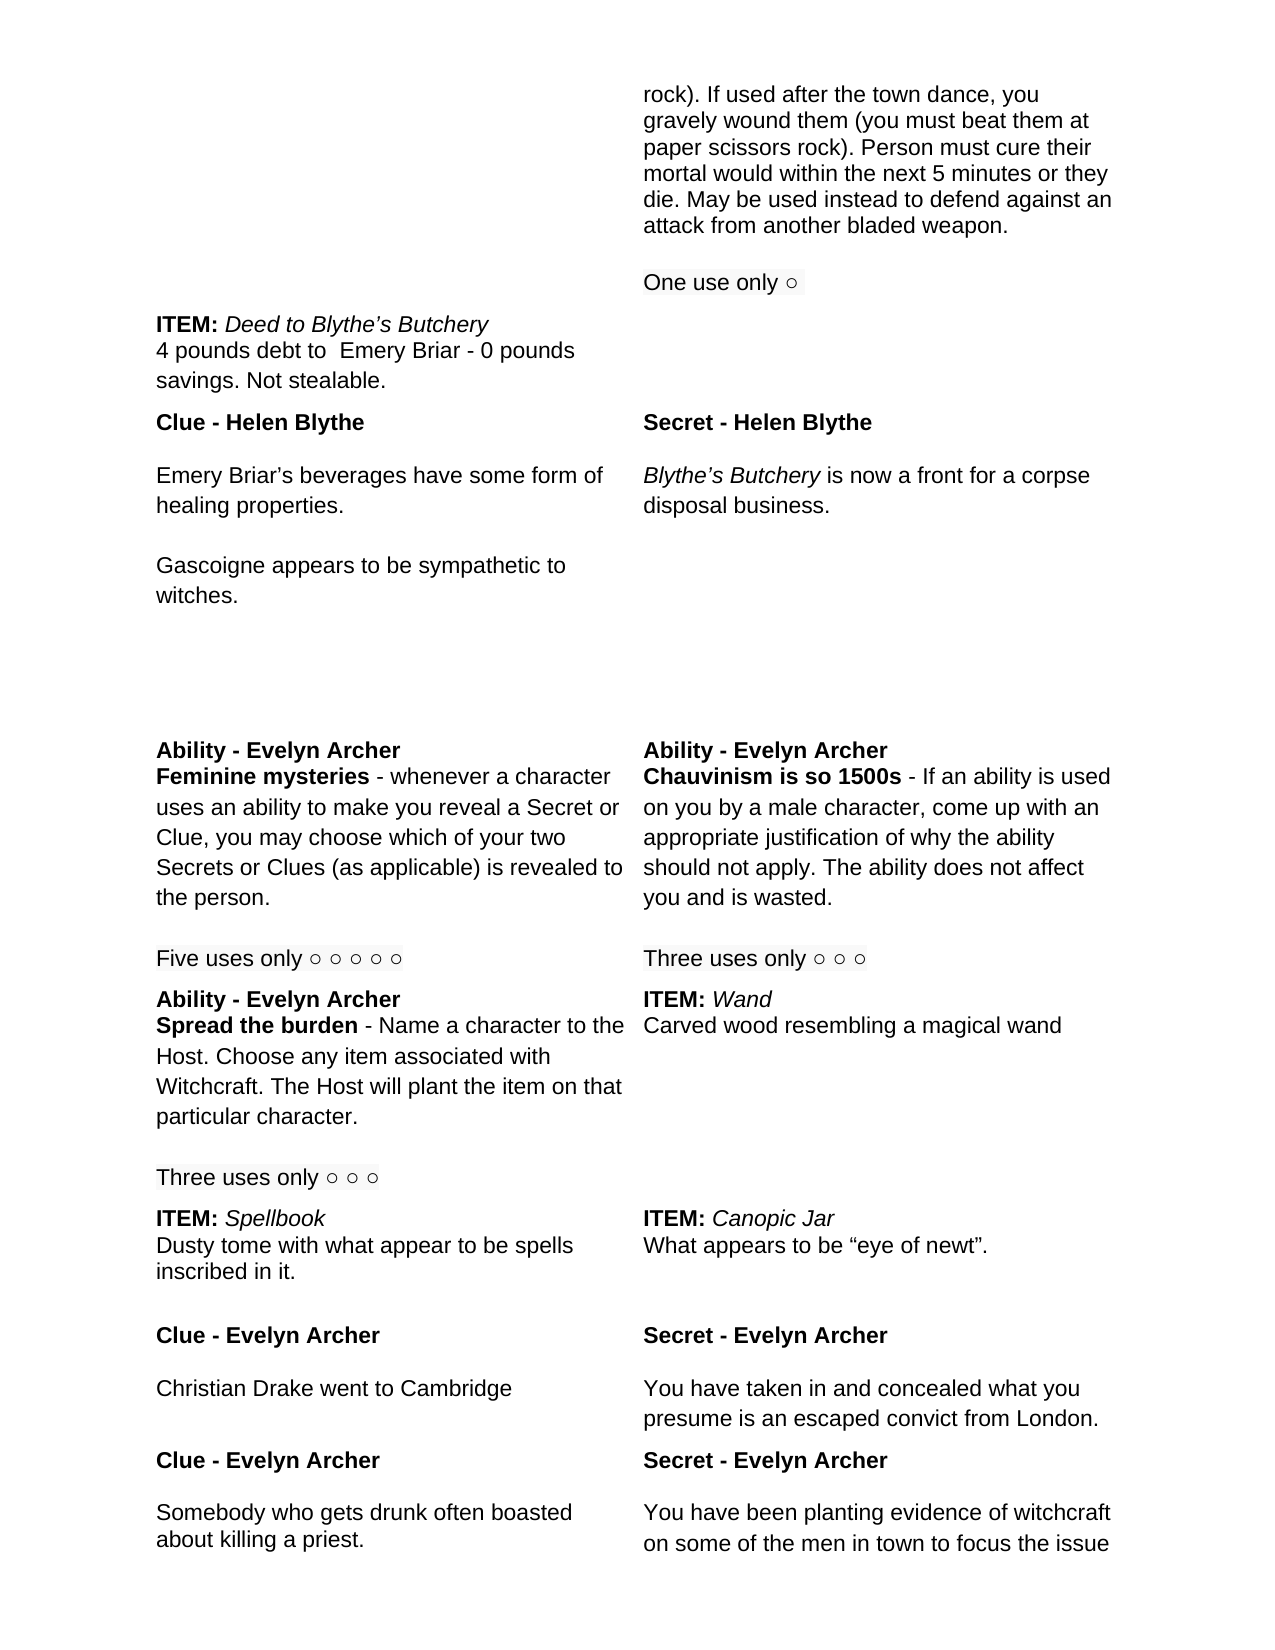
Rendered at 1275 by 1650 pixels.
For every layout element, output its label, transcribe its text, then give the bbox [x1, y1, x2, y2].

table_cell ITEM: Wand Carved wood resembling a magical wand [638, 980, 1125, 1199]
table_cell Secret - Evelyn Archer You have taken in and concealed what you presume is an escaped convict from London. [638, 1316, 1125, 1441]
table_cell [150, 75, 637, 305]
table_cell rock). If used after the town dance, you gravely wound them (you must beat them at paper scissors rock). Person must cure their mortal would within the next 5 minutes or they die. May be used instead to defend against an attack from another bladed weapon. One use only ○ [638, 75, 1125, 305]
table_cell ITEM: Spellbook Dusty tome with what appear to be spells inscribed in it. [150, 1200, 637, 1316]
table_header Ability - Evelyn Archer Feminine mysteries - whenever a character uses an ability to make you reveal a Secret or Clue, you may choose which of your two Secrets or Clues (as applicable) is revealed to the person. Five uses only ○ ○ ○ ○ ○ [150, 731, 637, 980]
table_cell [638, 305, 1125, 403]
table_cell Clue - Evelyn Archer Somebody who gets drunk often boasted about killing a priest. [150, 1441, 637, 1562]
table_cell ITEM: Canopic Jar What appears to be “eye of newt”. [638, 1200, 1125, 1316]
table_cell Clue - Evelyn Archer Christian Drake went to Cambridge [150, 1316, 637, 1441]
table_cell Secret - Evelyn Archer You have been planting evidence of witchcraft on some of the men in town to focus the issue [638, 1441, 1125, 1562]
table_header Ability - Evelyn Archer Chauvinism is so 1500s - If an ability is used on you by a male character, come up with an appropriate justification of why the ability should not apply. The ability does not affect you and is wasted. Three uses only ○ ○ ○ [638, 731, 1125, 980]
table_cell Ability - Evelyn Archer Spread the burden - Name a character to the Host. Choose any item associated with Witchcraft. The Host will plant the item on that particular character. Three uses only ○ ○ ○ [150, 980, 637, 1199]
table_cell Secret - Helen Blythe Blythe’s Butchery is now a front for a corpse disposal business. [638, 403, 1125, 618]
table_cell ITEM: Deed to Blythe’s Butchery 4 pounds debt to Emery Briar - 0 pounds savings. Not stealable. [150, 305, 637, 403]
table_cell Clue - Helen Blythe Emery Briar’s beverages have some form of healing properties. Gascoigne appears to be sympathetic to witches. [150, 403, 637, 618]
